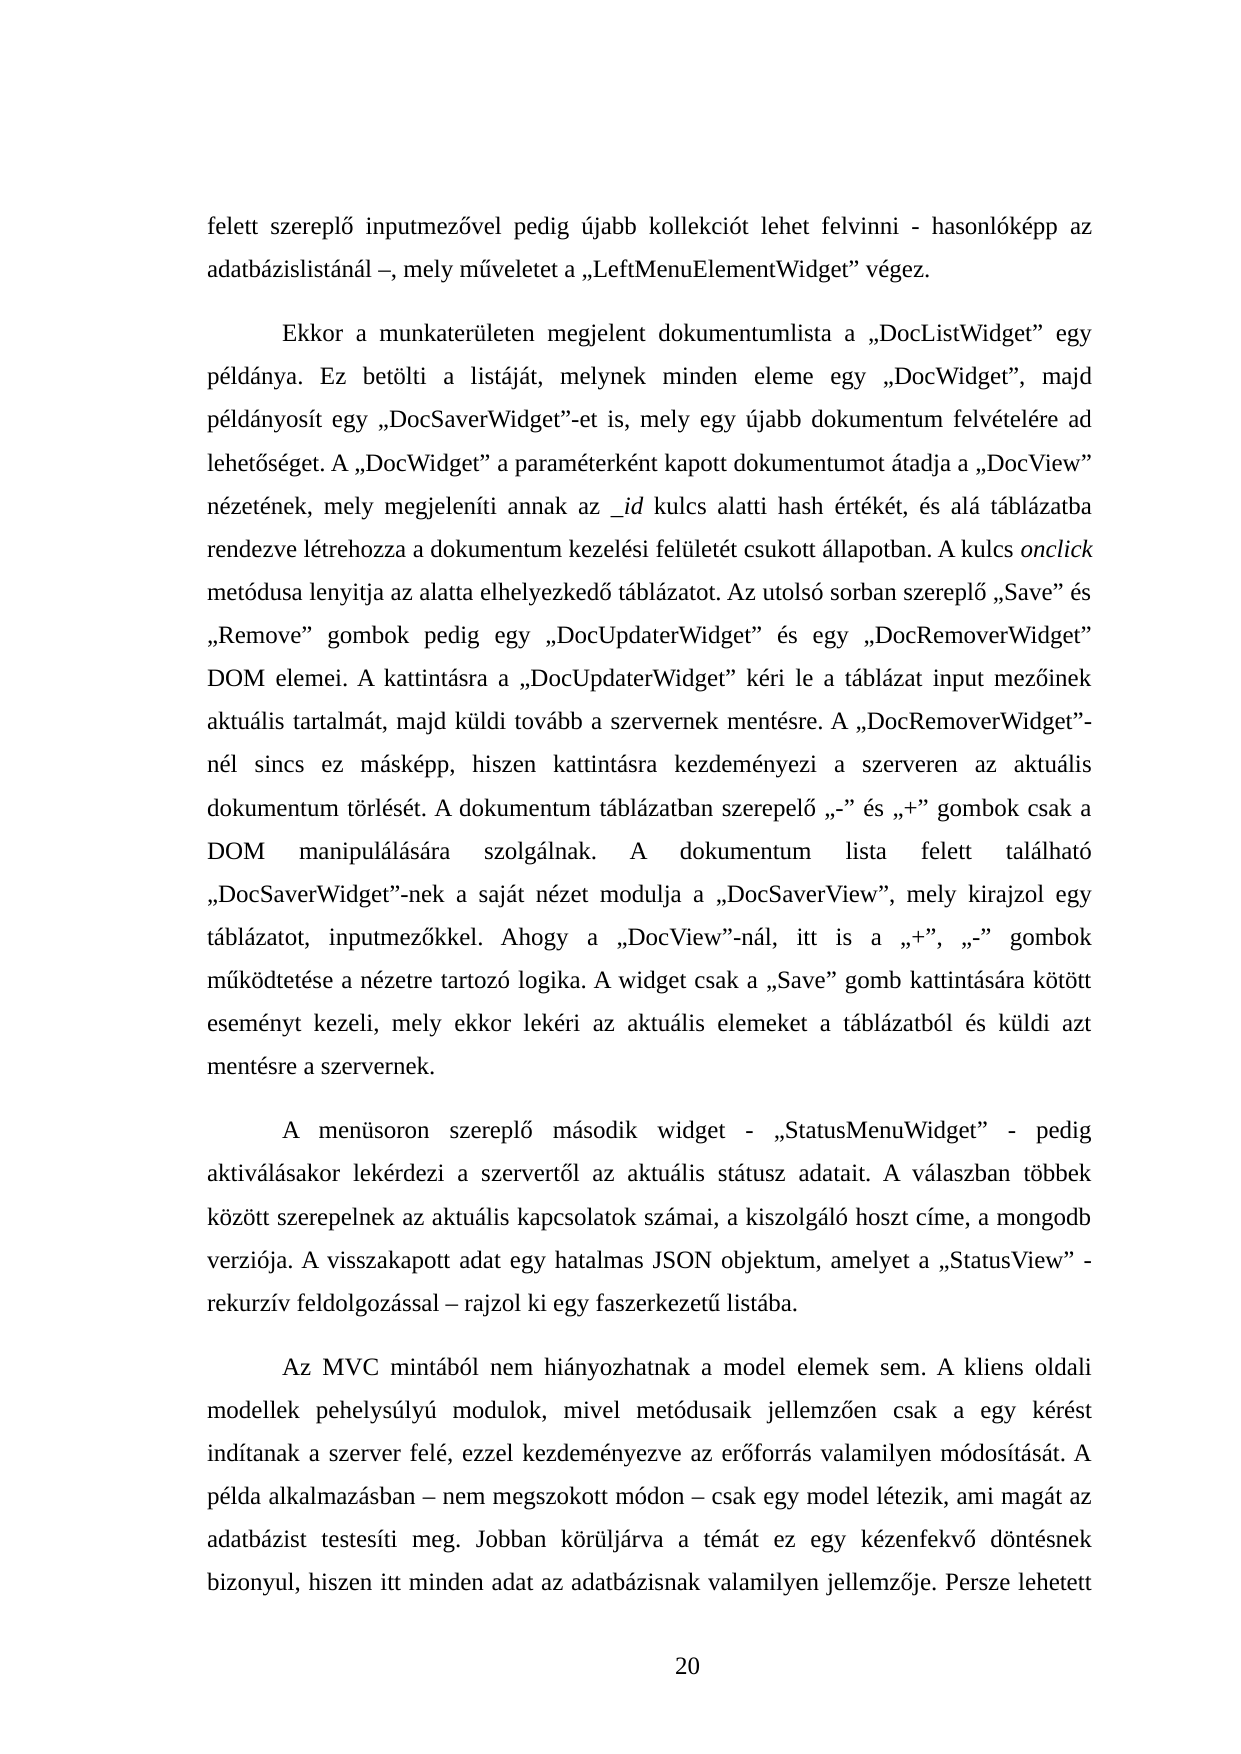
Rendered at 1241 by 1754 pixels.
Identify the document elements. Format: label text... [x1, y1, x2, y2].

text Az MVC mintából nem hiányozhatnak a model elemek sem. A kliens oldali modellek pehelysúlyú modulok, mivel metódusaik jellemzően csak a egy kérést indítanak a szerver felé, ezzel kezdeményezve az erőforrás valamilyen módosítását. A példa alkalmazásban – nem megszokott módon – csak egy model létezik, ami magát az adatbázist testesíti meg. Jobban körüljárva a témát ez egy kézenfekvő döntésnek bizonyul, hiszen itt minden adat az adatbázisnak valamilyen jellemzője. Persze lehetett [207, 1352, 1092, 1596]
text felett szereplő inputmezővel pedig újabb kollekciót lehet felvinni - hasonlóképp az adatbázislistánál –, mely műveletet a „LeftMenuElementWidget” végez. [207, 211, 1092, 283]
text Ekkor a munkaterületen megjelent dokumentumlista a „DocListWidget” egy példánya. Ez betölti a listáját, melynek minden eleme egy „DocWidget”, majd példányosít egy „DocSaverWidget”-et is, mely egy újabb dokumentum felvételére ad lehetőséget. A „DocWidget” a paraméterként kapott dokumentumot átadja a „DocView” nézetének, mely megjeleníti annak az _id kulcs alatti hash értékét, és alá táblázatba rendezve létrehozza a dokumentum kezelési felületét csukott állapotban. A kulcs onclick metódusa lenyitja az alatta elhelyezkedő táblázatot. Az utolsó sorban szereplő „Save” és „Remove” gombok pedig egy „DocUpdaterWidget” és egy „DocRemoverWidget” DOM elemei. A kattintásra a „DocUpdaterWidget” kéri le a táblázat input mezőinek aktuális tartalmát, majd küldi tovább a szervernek mentésre. A „DocRemoverWidget”-nél sincs ez másképp, hiszen kattintásra kezdeményezi a szerveren az aktuális dokumentum törlését. A dokumentum táblázatban szerepelő „-” és „+” gombok csak a DOM manipulálására szolgálnak. A dokumentum lista felett található „DocSaverWidget”-nek a saját nézet modulja a „DocSaverView”, mely kirajzol egy táblázatot, inputmezőkkel. Ahogy a „DocView”-nál, itt is a „+”, „-” gombok működtetése a nézetre tartozó logika. A widget csak a „Save” gomb kattintására kötött eseményt kezeli, mely ekkor lekéri az aktuális elemeket a táblázatból és küldi azt mentésre a szervernek. [207, 318, 1092, 1080]
text A menüsoron szereplő második widget - „StatusMenuWidget” - pedig aktiválásakor lekérdezi a szervertől az aktuális státusz adatait. A válaszban többek között szerepelnek az aktuális kapcsolatok számai, a kiszolgáló hoszt címe, a mongodb verziója. A visszakapott adat egy hatalmas JSON objektum, amelyet a „StatusView” - rekurzív feldolgozással – rajzol ki egy faszerkezetű listába. [207, 1115, 1092, 1317]
